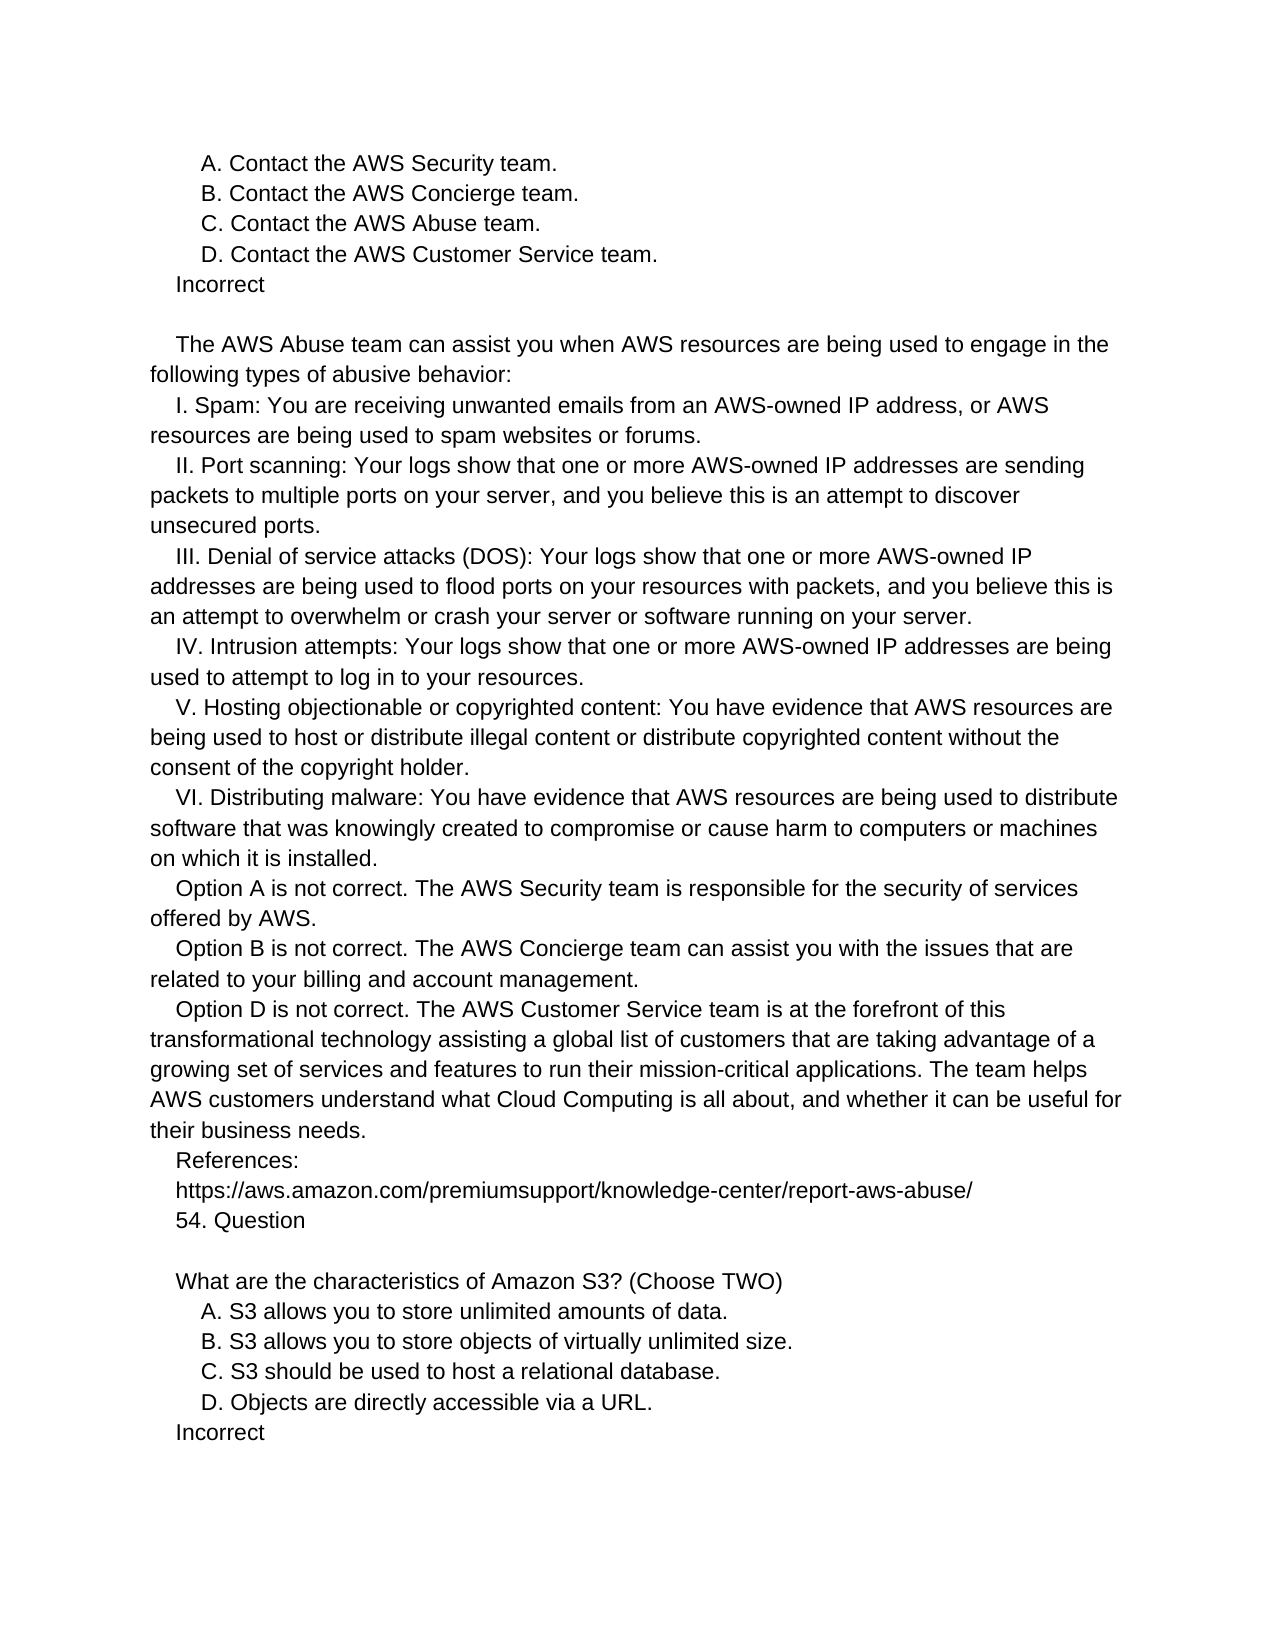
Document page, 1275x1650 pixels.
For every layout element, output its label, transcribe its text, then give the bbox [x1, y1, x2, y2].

text D. Objects are directly accessible via a URL. [150, 1388, 1125, 1415]
text B. Contact the AWS Concierge team. [150, 180, 1125, 207]
text D. Contact the AWS Customer Service team. [150, 241, 1125, 267]
text V. Hosting objectionable or copyrighted content: You have evidence that AWS resources are being used to host or distribute illegal content or distribute copyrighted content without the consent of the copyright holder. [150, 694, 1125, 781]
text II. Port scanning: Your logs show that one or more AWS-owned IP addresses are sending packets to multiple ports on your server, and you believe this is an attempt to discover unsecured ports. [150, 452, 1125, 539]
text References: [150, 1147, 1125, 1173]
text Option A is not correct. The AWS Security team is responsible for the security of services offered by AWS. [150, 875, 1125, 932]
text C. S3 should be used to host a relational database. [150, 1358, 1125, 1385]
text Incorrect [150, 1419, 1125, 1445]
text What are the characteristics of Amazon S3? (Choose TWO) [150, 1268, 1125, 1294]
text Option D is not correct. The AWS Customer Service team is at the forefront of this transformational technology assisting a global list of customers that are taking advantage of a growing set of services and features to run their mission-critical applications. The team helps AWS customers understand what Cloud Computing is all about, and whether it can be useful for their business needs. [150, 996, 1125, 1143]
text 54. Question [150, 1207, 1125, 1234]
text I. Spam: You are receiving unwanted emails from an AWS-owned IP address, or AWS resources are being used to spam websites or forums. [150, 392, 1125, 448]
text A. S3 allows you to store unlimited amounts of data. [150, 1298, 1125, 1324]
text Incorrect [150, 271, 1125, 297]
text IV. Intrusion attempts: Your logs show that one or more AWS-owned IP addresses are being used to attempt to log in to your resources. [150, 633, 1125, 690]
text A. Contact the AWS Security team. [150, 150, 1125, 176]
text https://aws.amazon.com/premiumsupport/knowledge-center/report-aws-abuse/ [150, 1177, 1125, 1203]
text B. S3 allows you to store objects of virtually unlimited size. [150, 1328, 1125, 1354]
text The AWS Abuse team can assist you when AWS resources are being used to engage in the following types of abusive behavior: [150, 331, 1125, 388]
text Option B is not correct. The AWS Concierge team can assist you with the issues that are related to your billing and account management. [150, 935, 1125, 992]
text VI. Distributing malware: You have evidence that AWS resources are being used to distribute software that was knowingly created to compromise or cause harm to computers or machines on which it is installed. [150, 784, 1125, 871]
text III. Denial of service attacks (DOS): Your logs show that one or more AWS-owned IP addresses are being used to flood ports on your resources with packets, and you believe this is an attempt to overwhelm or crash your server or software running on your server. [150, 543, 1125, 629]
text C. Contact the AWS Abuse team. [150, 210, 1125, 237]
